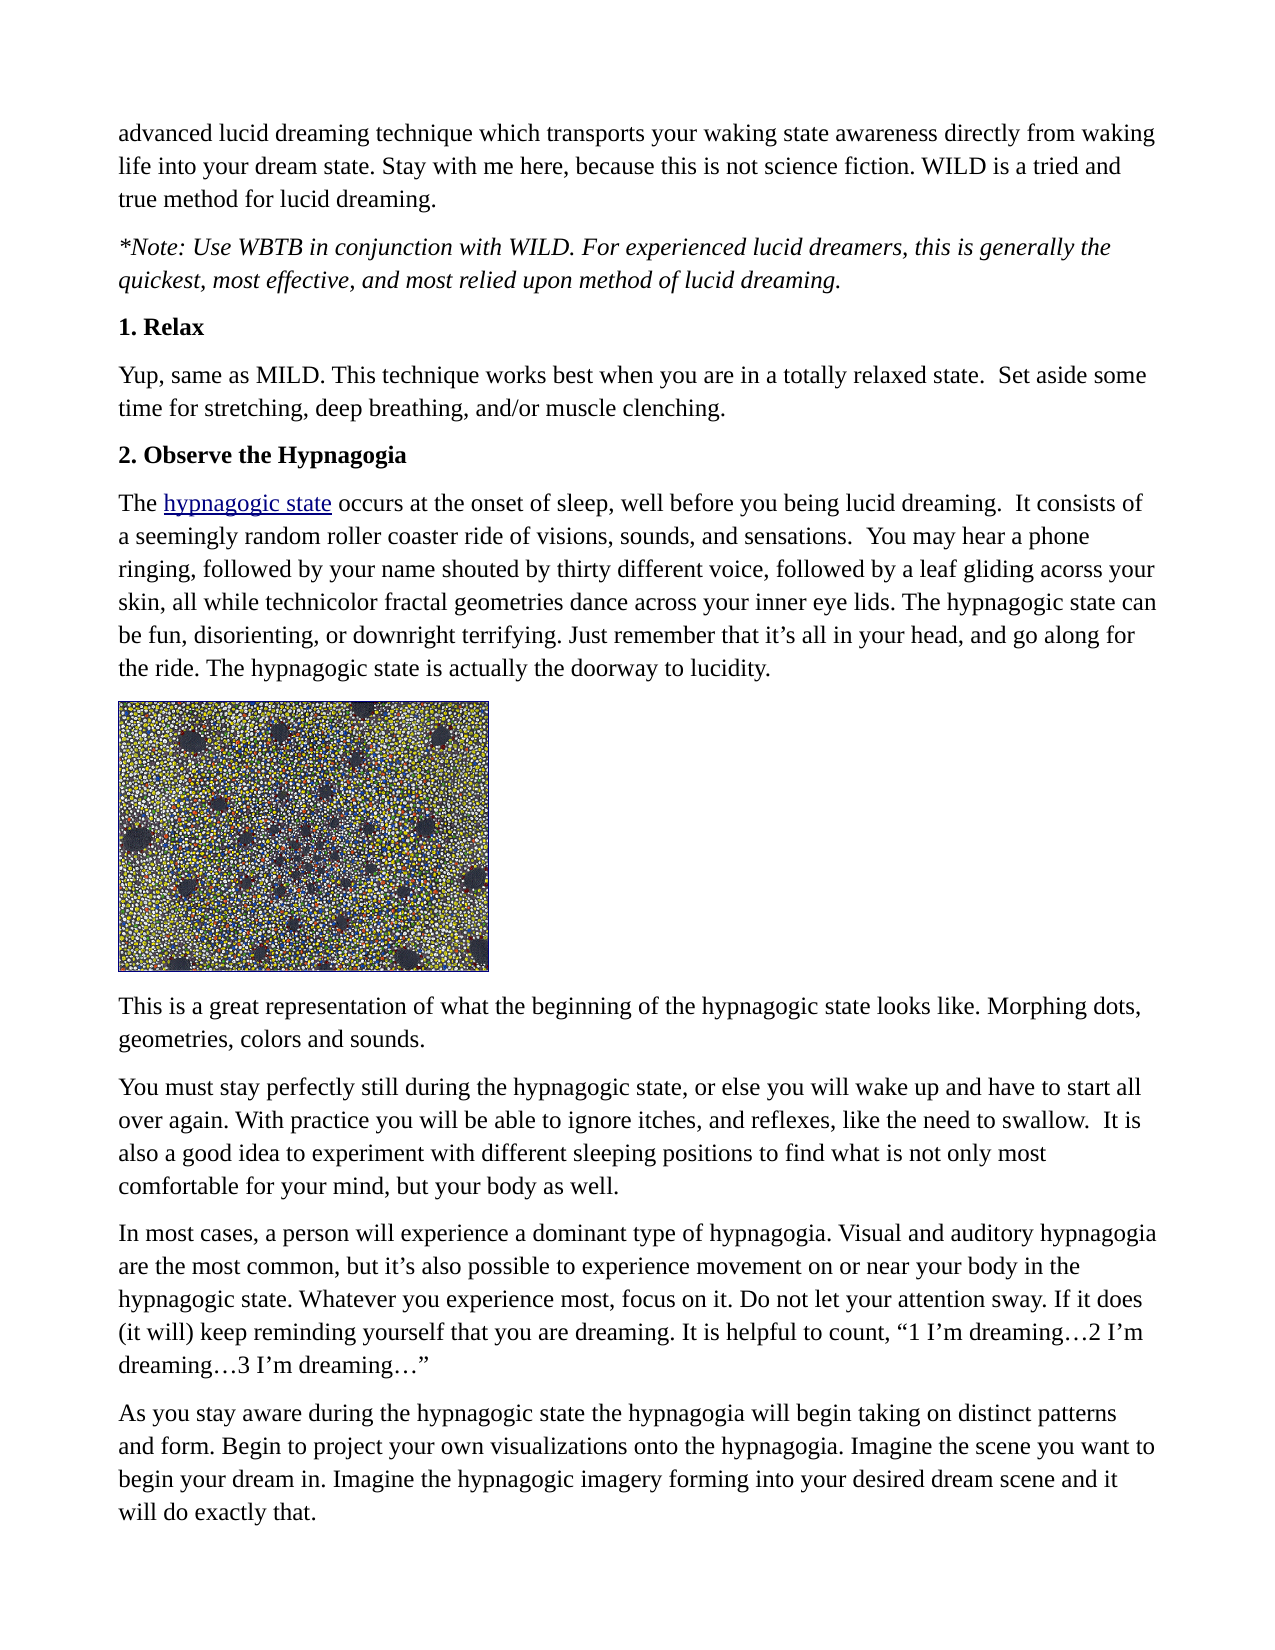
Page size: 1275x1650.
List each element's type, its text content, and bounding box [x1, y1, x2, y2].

picture [119, 702, 488, 971]
text In most cases, a person will experience a dominant type of hypnagogia. Visual and auditory hypnagogia are the most common, but it’s also possible to experience movement on or near your body in the hypnagogic state. Whatever you experience most, focus on it. Do not let your attention sway. If it does (it will) keep reminding yourself that you are dreaming. It is helpful to count, “1 I’m dreaming…2 I’m dreaming…3 I’m dreaming…” [118, 1218, 1157, 1379]
text advanced lucid dreaming technique which transports your waking state awareness directly from waking life into your dream state. Stay with me here, because this is not science fiction. WILD is a tried and true method for lucid dreaming. [118, 118, 1157, 213]
text The hypnagogic state occurs at the onset of sleep, well before you being lucid dreaming. It consists of a seemingly random roller coaster ride of visions, sounds, and sensations. You may hear a phone ringing, followed by your name shouted by thirty different voice, followed by a leaf gliding acorss your skin, all while technicolor fractal geometries dance across your inner eye lids. The hypnagogic state can be fun, disorienting, or downright terrifying. Just remember that it’s all in your head, and go along for the ride. The hypnagogic state is actually the doorway to lucidity. [118, 488, 1157, 682]
text As you stay aware during the hypnagogic state the hypnagogia will begin taking on distinct patterns and form. Begin to project your own visualizations onto the hypnagogia. Imagine the scene you want to begin your dream in. Imagine the hypnagogic imagery forming into your desired dream scene and it will do exactly that. [118, 1398, 1157, 1526]
text 2. Observe the Hypnagogia [118, 441, 1157, 469]
text 1. Relax [118, 312, 1157, 341]
text You must stay perfectly still during the hypnagogic state, or else you will wake up and have to start all over again. With practice you will be able to ignore itches, and reflexes, like the need to swallow. It is also a good idea to experiment with different sleeping positions to find what is not only most comfortable for your mind, but your body as well. [118, 1072, 1157, 1199]
text This is a great representation of what the beginning of the hypnagogic state looks like. Morphing dots, geometries, colors and sounds. [118, 991, 1157, 1053]
text *Note: Use WBTB in conjunction with WILD. For experienced lucid dreamers, this is generally the quickest, most effective, and most relied upon method of lucid dreaming. [118, 232, 1157, 293]
text Yup, same as MILD. This technique works best when you are in a totally relaxed state. Set aside some time for stretching, deep breathing, and/or muscle clenching. [118, 360, 1157, 422]
